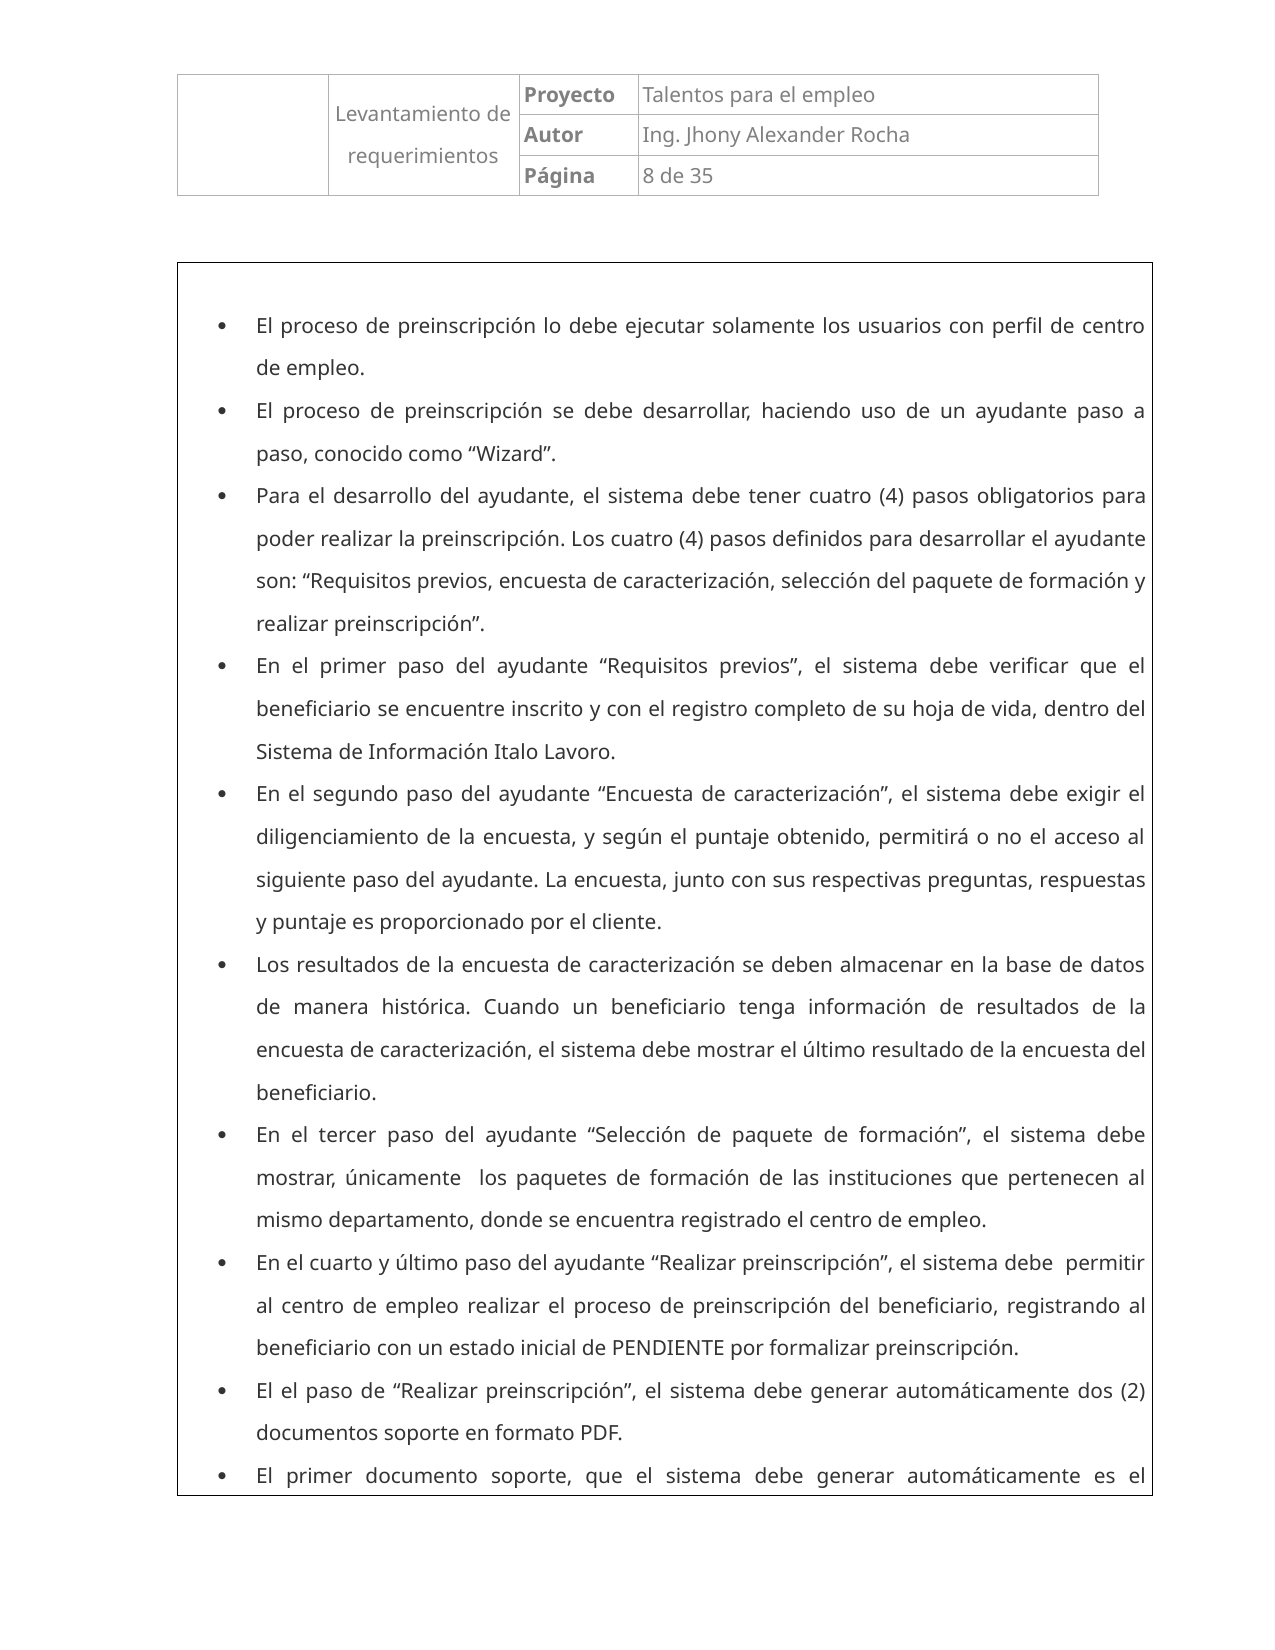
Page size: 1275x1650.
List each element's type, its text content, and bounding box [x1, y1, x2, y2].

table_cell Durante el proceso de realizar la preinscripción de un beneficiario, se debe tener en cuenta las siguientes condiciones: El proceso de preinscripción lo debe ejecutar solamente los usuarios con perfil de centro de empleo. El proceso de preinscripción se debe desarrollar, haciendo uso de un ayudante paso a paso, conocido como “Wizard”. Para el desarrollo del ayudante, el sistema debe tener cuatro (4) pasos obligatorios para poder realizar la preinscripción. Los cuatro (4) pasos definidos para desarrollar el ayudante son: “Requisitos previos, encuesta de caracterización, selección del paquete de formación y realizar preinscripción”. En el primer paso del ayudante “Requisitos previos”, el sistema debe verificar que el beneficiario se encuentre inscrito y con el registro completo de su hoja de vida, dentro del Sistema de Información Italo Lavoro. En el segundo paso del ayudante “Encuesta de caracterización”, el sistema debe exigir el diligenciamiento de la encuesta, y según el puntaje obtenido, permitirá o no el acceso al siguiente paso del ayudante. La encuesta, junto con sus respectivas preguntas, respuestas y puntaje es proporcionado por el cliente. Los resultados de la encuesta de caracterización se deben almacenar en la base de datos de manera histórica. Cuando un beneficiario tenga información de resultados de la encuesta de caracterización, el sistema debe mostrar el último resultado de la encuesta del beneficiario. En el tercer paso del ayudante “Selección de paquete de formación”, el sistema debe mostrar, únicamente los paquetes de formación de las instituciones que pertenecen al mismo departamento, donde se encuentra registrado el centro de empleo. En el cuarto y último paso del ayudante “Realizar preinscripción”, el sistema debe permitir al centro de empleo realizar el proceso de preinscripción del beneficiario, registrando al beneficiario con un estado inicial de PENDIENTE por formalizar preinscripción. El el paso de “Realizar preinscripción”, el sistema debe generar automáticamente dos (2) documentos soporte en formato PDF. El primer documento soporte, que el sistema debe generar automáticamente es el “Certificado de Postulación”. El formato, contenido y diseño es proporcionado por el cliente. El segundo documento soporte, que el sistema debe generar automáticamente es el formato de “Carta de Compromiso”. El formato, contenido y diseño es proporcionado por el cliente. El sistema debe permitir, realizar preinscripción, mientras se encuentre dentro del intervalo de tiempo definido para realizar este proceso. El sistema debe controlar la preinscripción por beneficiario, donde sólo se debe permitir una sola preinscripción por beneficiario en una misma convocatoria. El sistema debe permitir al beneficiario inscribirse en varias convocatorias. El sistema debe controlar que el registro del beneficiario, sea realizado únicamente, sí el beneficiario pertenece al mismo departamento, del centro de empleo y de la institución de formación. [178, 263, 1152, 1495]
